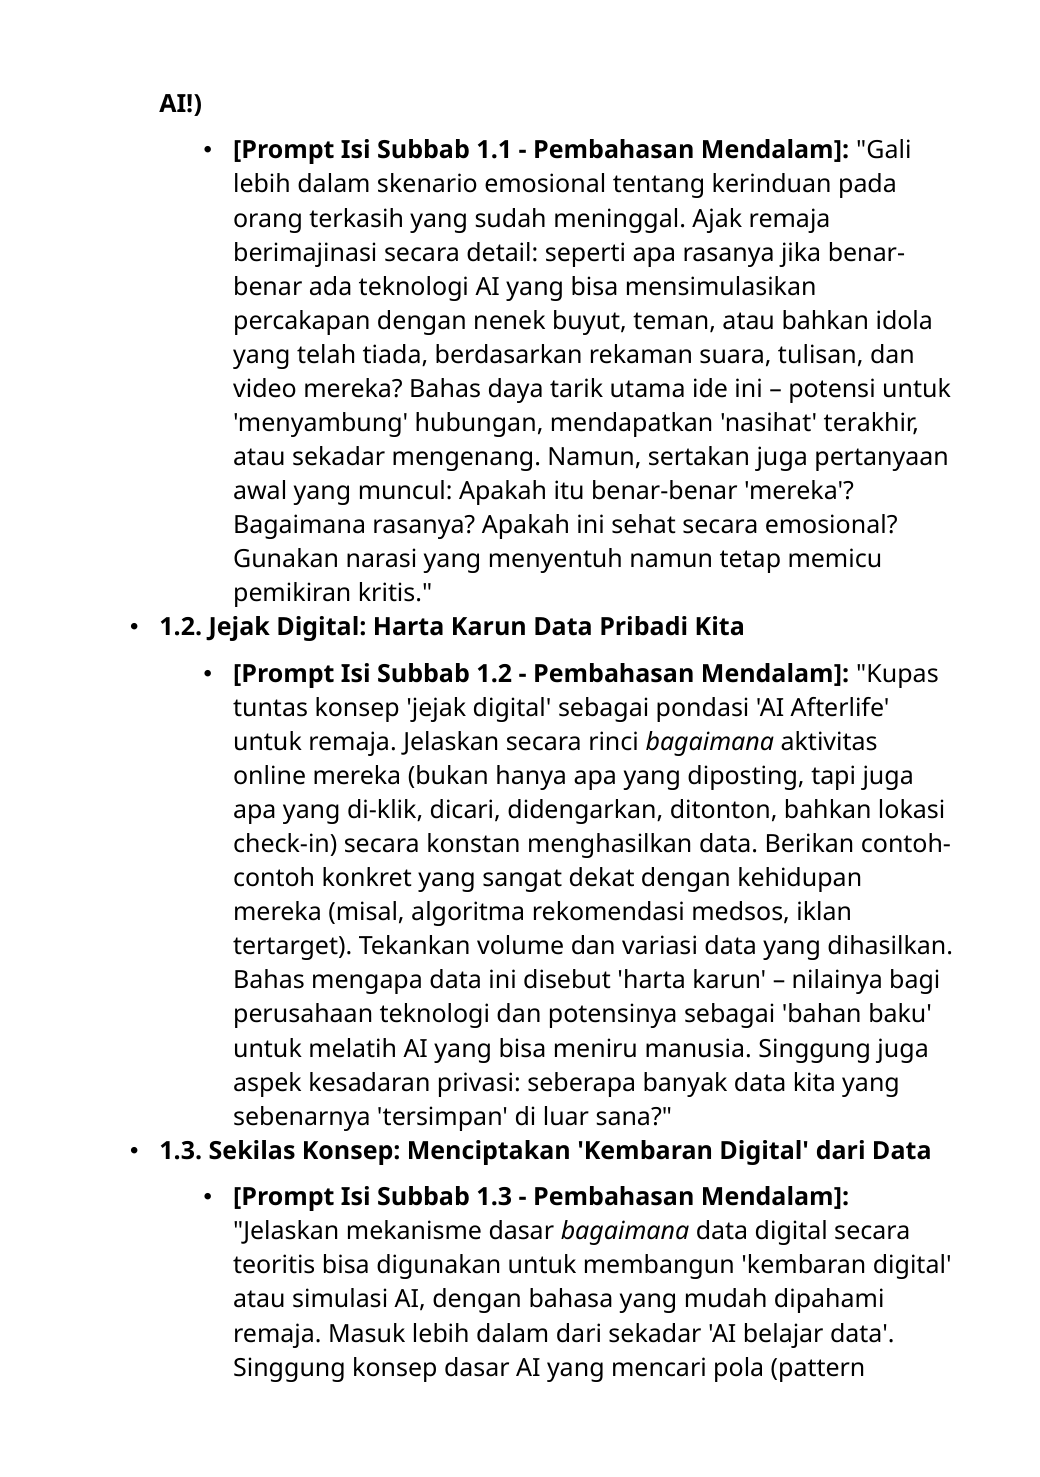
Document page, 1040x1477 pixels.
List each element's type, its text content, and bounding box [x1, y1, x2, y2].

list [Prompt Isi Subbab 1.2 - Pembahasan Mendalam]: "Kupas tuntas konsep 'jejak digital' sebagai pondasi 'AI Afterlife' untuk remaja. Jelaskan secara rinci bagaimana aktivitas online mereka (bukan hanya apa yang diposting, tapi juga apa yang di-klik, dicari, didengarkan, ditonton, bahkan lokasi check-in) secara konstan menghasilkan data. Berikan contoh-contoh konkret yang sangat dekat dengan kehidupan mereka (misal, algoritma rekomendasi medsos, iklan tertarget). Tekankan volume dan variasi data yang dihasilkan. Bahas mengapa data ini disebut 'harta karun' – nilainya bagi perusahaan teknologi dan potensinya sebagai 'bahan baku' untuk melatih AI yang bisa meniru manusia. Singgung juga aspek kesadaran privasi: seberapa banyak data kita yang sebenarnya 'tersimpan' di luar sana?" [203, 656, 954, 1132]
list 1.2. Jejak Digital: Harta Karun Data Pribadi Kita [130, 609, 954, 643]
list [Prompt Isi Subbab 1.3 - Pembahasan Mendalam]: "Jelaskan mekanisme dasar bagaimana data digital secara teoritis bisa digunakan untuk membangun 'kembaran digital' atau simulasi AI, dengan bahasa yang mudah dipahami remaja. Masuk lebih dalam dari sekadar 'AI belajar data'. Singgung konsep dasar AI yang mencari pola (pattern [203, 1179, 954, 1383]
list AI!) [130, 86, 954, 119]
list 1.3. Sekilas Konsep: Menciptakan 'Kembaran Digital' dari Data [130, 1132, 954, 1166]
list [Prompt Isi Subbab 1.1 - Pembahasan Mendalam]: "Gali lebih dalam skenario emosional tentang kerinduan pada orang terkasih yang sudah meninggal. Ajak remaja berimajinasi secara detail: seperti apa rasanya jika benar-benar ada teknologi AI yang bisa mensimulasikan percakapan dengan nenek buyut, teman, atau bahkan idola yang telah tiada, berdasarkan rekaman suara, tulisan, dan video mereka? Bahas daya tarik utama ide ini – potensi untuk 'menyambung' hubungan, mendapatkan 'nasihat' terakhir, atau sekadar mengenang. Namun, sertakan juga pertanyaan awal yang muncul: Apakah itu benar-benar 'mereka'? Bagaimana rasanya? Apakah ini sehat secara emosional? Gunakan narasi yang menyentuh namun tetap memicu pemikiran kritis." [203, 132, 954, 609]
